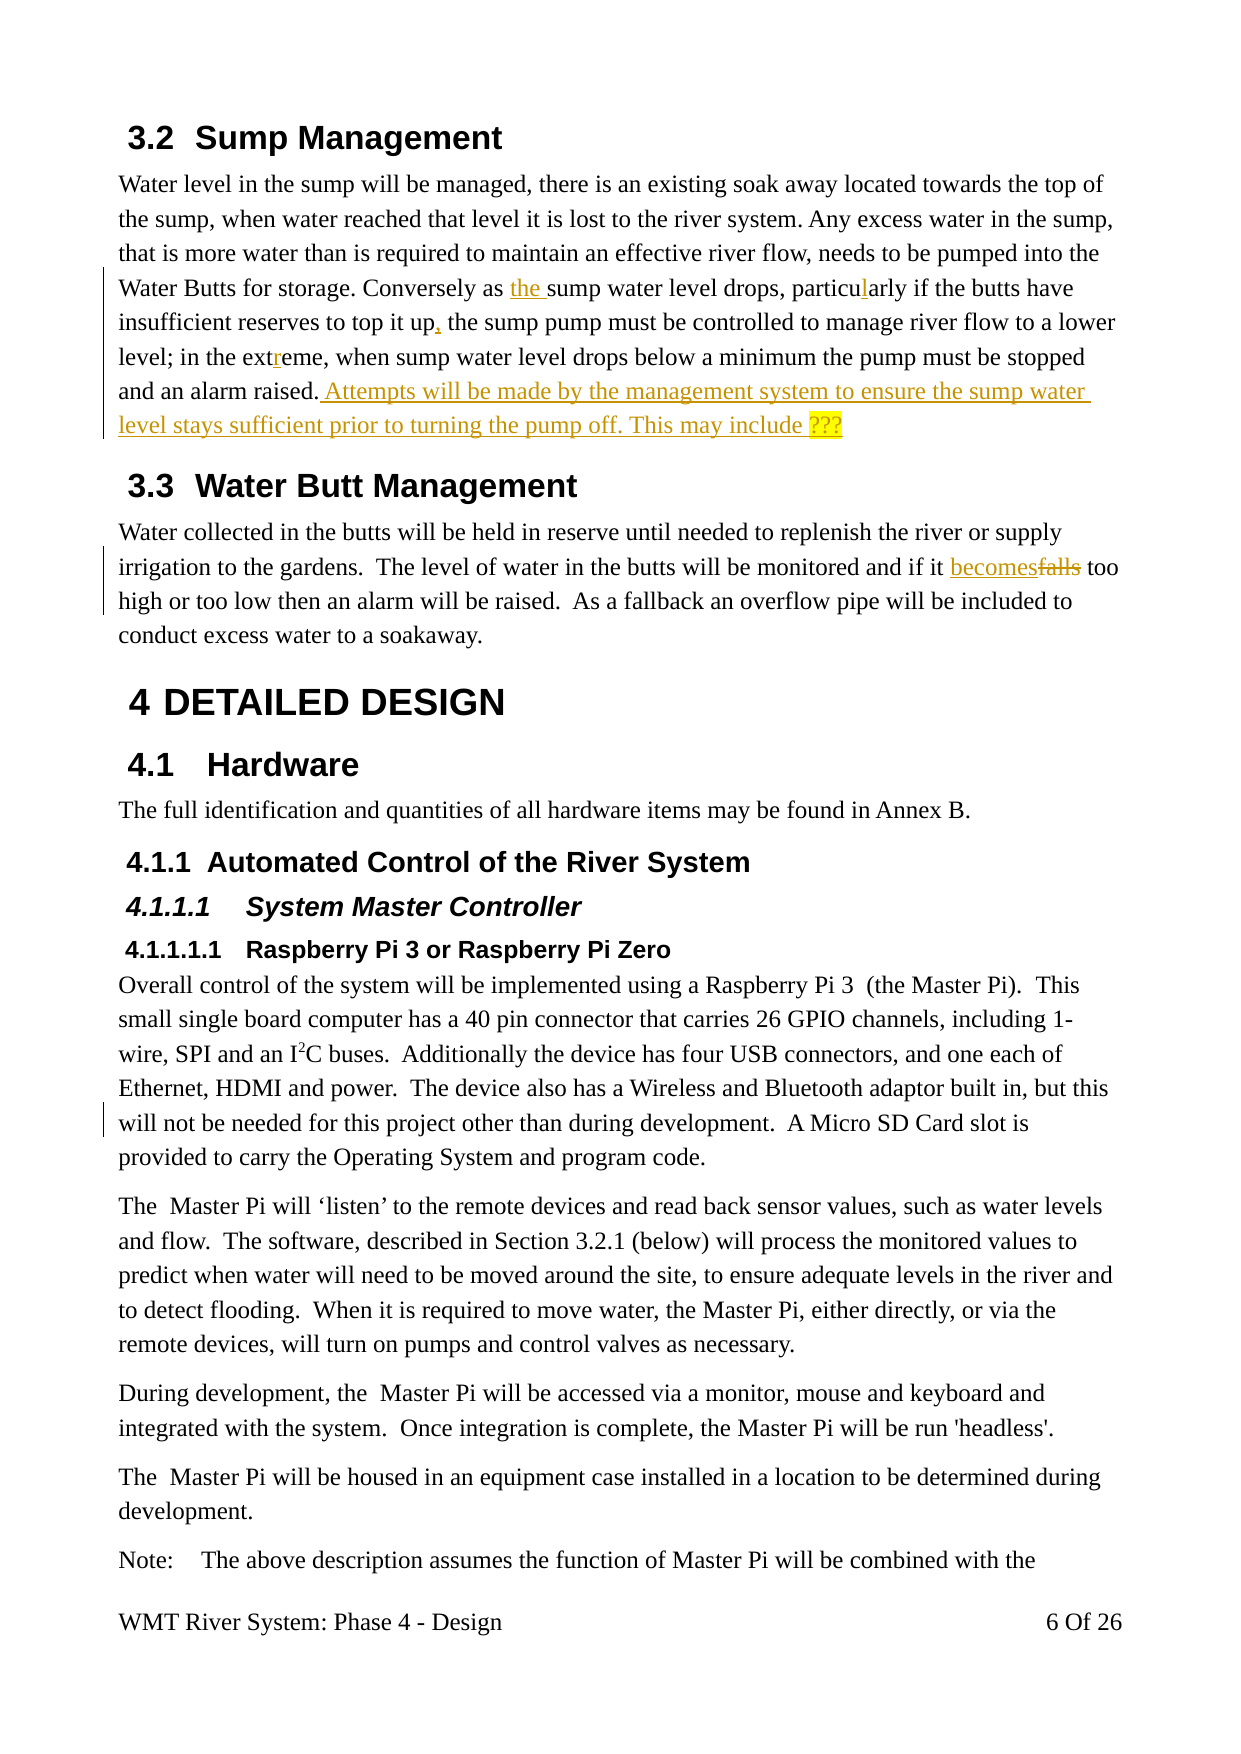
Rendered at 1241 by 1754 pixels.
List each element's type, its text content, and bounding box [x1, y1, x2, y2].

subtitle Automated Control of the River System [118, 845, 1122, 878]
text Overall control of the system will be implemented using a Raspberry Pi 3 (the Master Pi). This small single board computer has a 40 pin connector that carries 26 GPIO channels, including 1-wire, SPI and an I2C buses. Additionally the device has four USB connectors, and one each of Ethernet, HDMI and power. The device also has a Wireless and Bluetooth adaptor built in, but this will not be needed for this project other than during development. A Micro SD Card slot is provided to carry the Operating System and program code. [118, 970, 1122, 1171]
text Note: The above description assumes the function of Master Pi will be combined with the [118, 1545, 1122, 1574]
subtitle Sump Management [118, 118, 1122, 157]
text Water level in the sump will be managed, there is an existing soak away located towards the top of the sump, when water reached that level it is lost to the river system. Any excess water in the sump, that is more water than is required to maintain an effective river flow, needs to be pumped into the Water Butts for storage. Conversely as the sump water level drops, particularly if the butts have insufficient reserves to top it up, the sump pump must be controlled to manage river flow to a lower level; in the extreme, when sump water level drops below a minimum the pump must be stopped and an alarm raised. Attempts will be made by the management system to ensure the sump water level stays sufficient prior to turning the pump off. This may include ??? [118, 169, 1122, 439]
text The Master Pi will ‘listen’ to the remote devices and read back sensor values, such as water levels and flow. The software, described in Section 3.2.1 (below) will process the monitored values to predict when water will need to be moved around the site, to ensure adequate levels in the river and to detect flooding. When it is required to move water, the Master Pi, either directly, or via the remote devices, will turn on pumps and control valves as necessary. [118, 1191, 1122, 1358]
subtitle System Master Controller [118, 891, 1122, 923]
subtitle Raspberry Pi 3 or Raspberry Pi Zero [118, 935, 1122, 964]
text The Master Pi will be housed in an equipment case installed in a location to be determined during development. [118, 1462, 1122, 1525]
subtitle Hardware [118, 744, 1122, 783]
text Water collected in the butts will be held in reserve until needed to replenish the river or supply irrigation to the gardens. The level of water in the butts will be monitored and if it becomes too high or too low then an alarm will be raised. As a fallback an overflow pipe will be included to conduct excess water to a soakaway. [118, 517, 1122, 649]
subtitle Water Butt Management [118, 466, 1122, 504]
text During development, the Master Pi will be accessed via a monitor, mouse and keyboard and integrated with the system. Once integration is complete, the Master Pi will be run 'headless'. [118, 1378, 1122, 1442]
text The full identification and quantities of all hardware items may be found in Annex B. [118, 796, 1122, 824]
subtitle DETAILED DESIGN [118, 680, 1122, 724]
